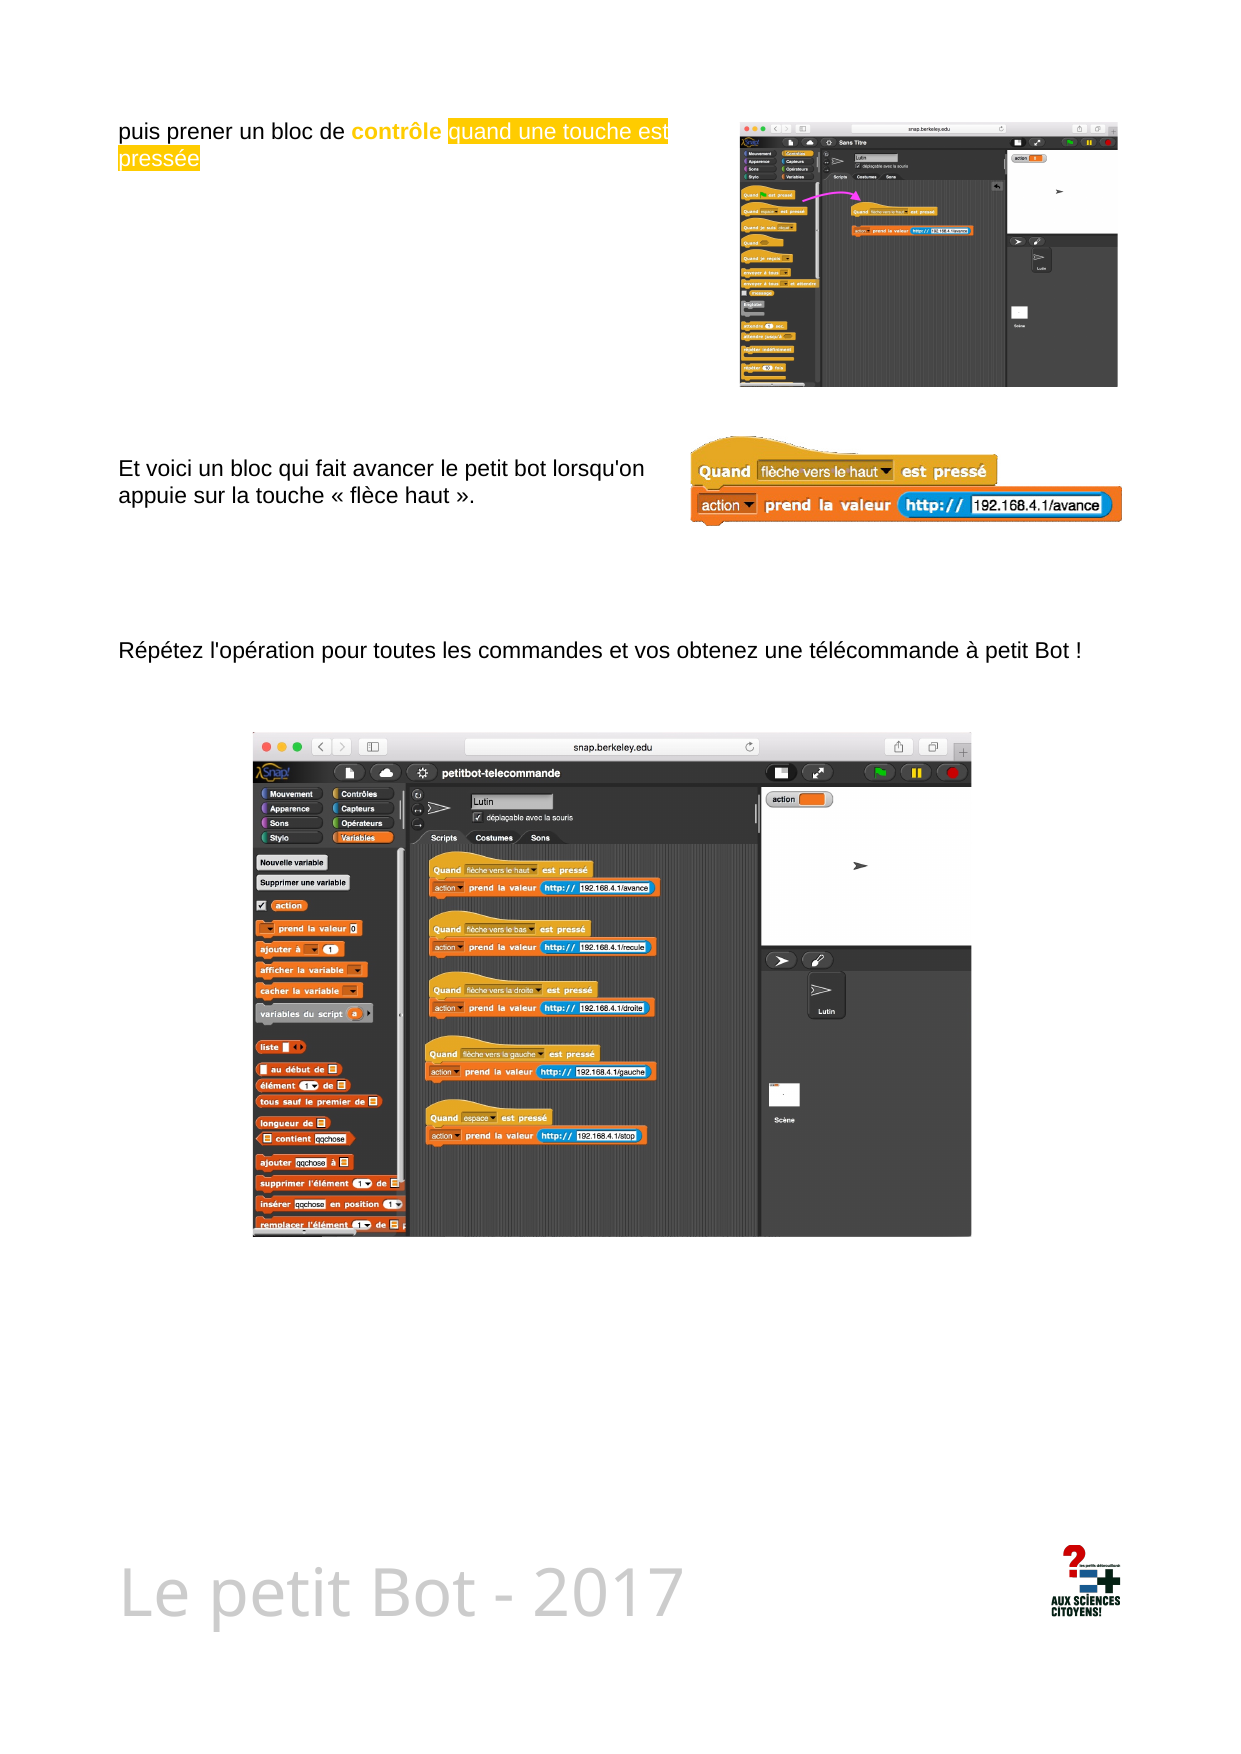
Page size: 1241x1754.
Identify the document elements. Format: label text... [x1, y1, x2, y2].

text Et voici un bloc qui fait avancer le petit bot lorsqu'on appuie sur la touche « flèce haut ». [118, 455, 690, 508]
picture [252, 732, 972, 1237]
picture [739, 122, 1118, 387]
text puis prener un bloc de contrôle quand une touche est pressée [118, 118, 1122, 171]
picture [690, 436, 1122, 526]
text Répétez l'opération pour toutes les commandes et vos obtenez une télécommande à petit Bot ! [118, 637, 1122, 663]
picture [1051, 1545, 1121, 1617]
